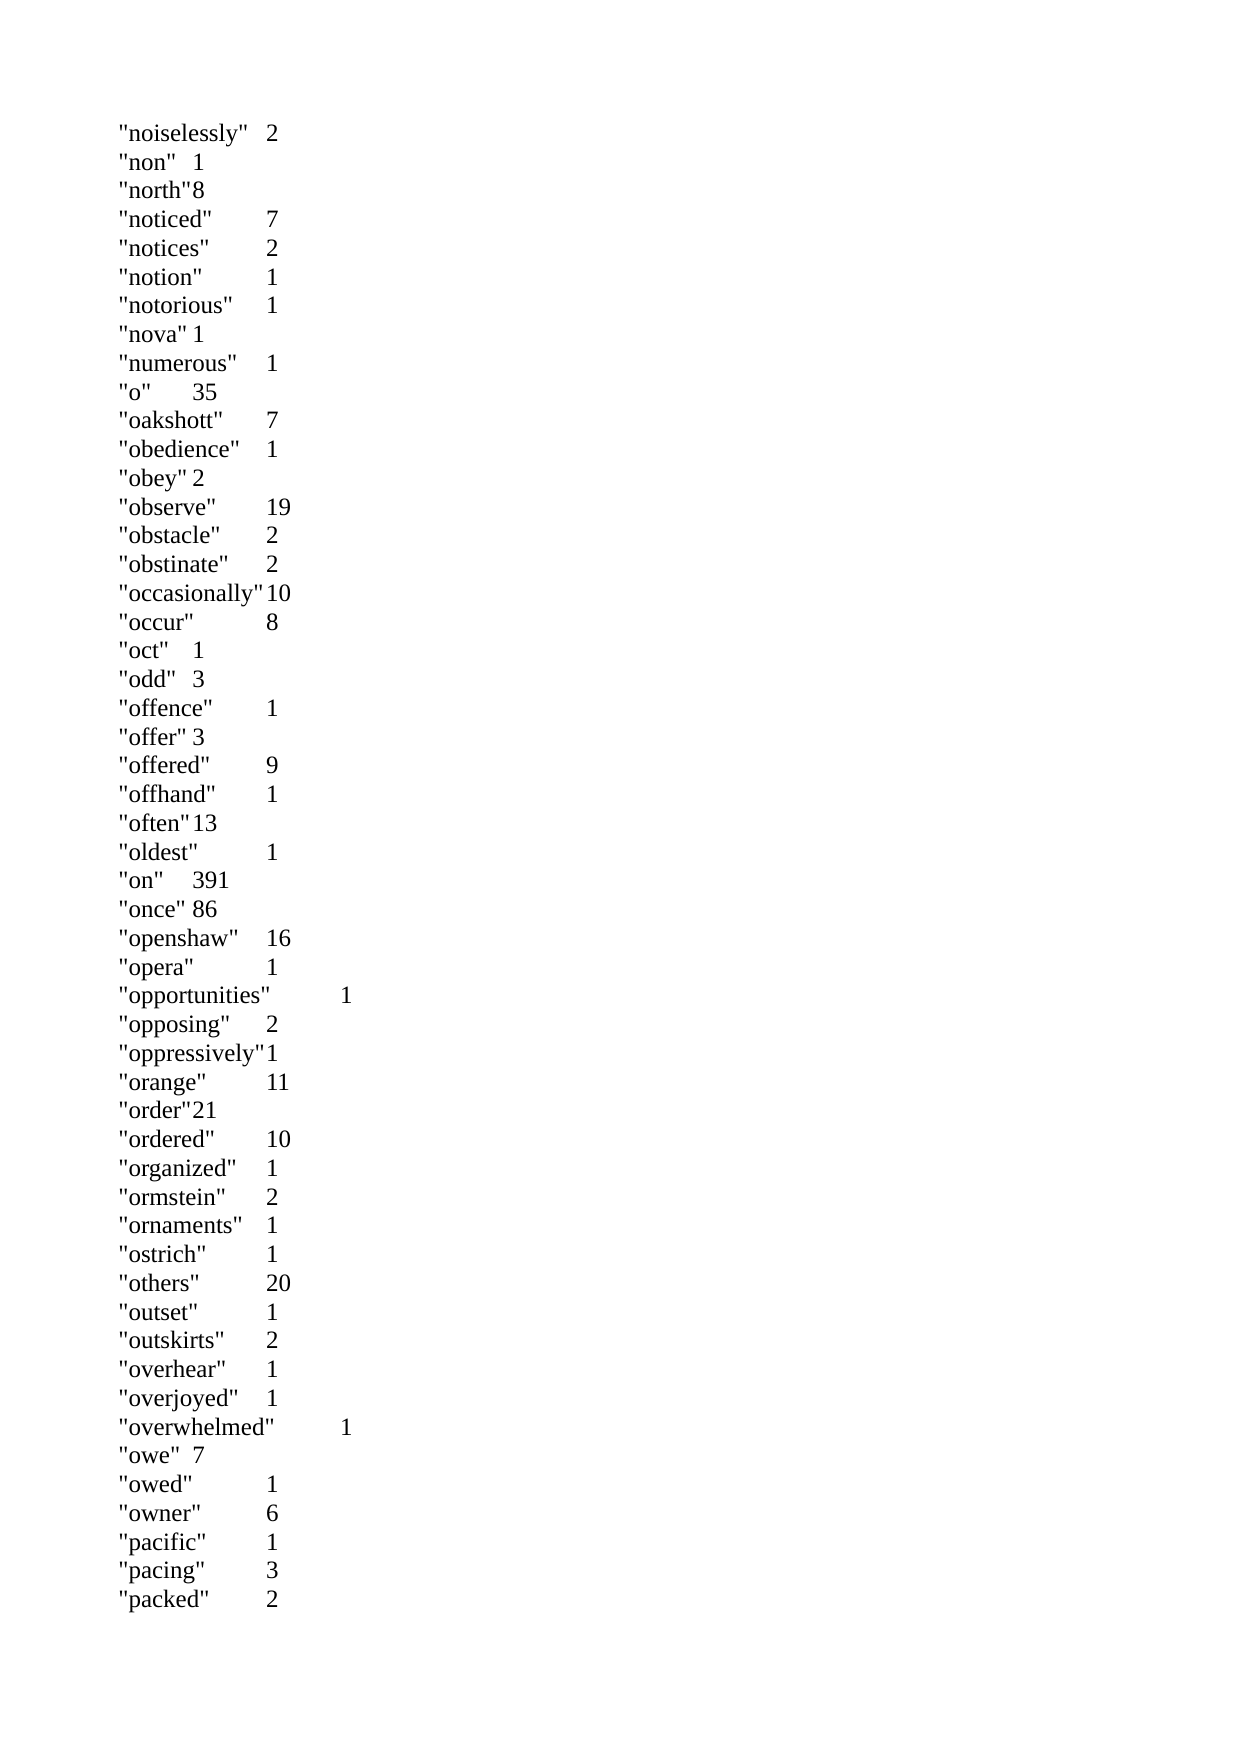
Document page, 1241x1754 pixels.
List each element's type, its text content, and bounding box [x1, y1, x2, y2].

text "overjoyed" 1 [118, 1383, 1122, 1412]
text "north" 8 [118, 176, 1122, 204]
text "oakshott" 7 [118, 406, 1122, 434]
text "non" 1 [118, 147, 1122, 176]
text "others" 20 [118, 1268, 1122, 1297]
text "overwhelmed" 1 [118, 1412, 1122, 1441]
text "offhand" 1 [118, 779, 1122, 808]
text "on" 391 [118, 866, 1122, 894]
text "obstacle" 2 [118, 521, 1122, 549]
text "overhear" 1 [118, 1354, 1122, 1383]
text "obey" 2 [118, 463, 1122, 492]
text "owed" 1 [118, 1469, 1122, 1498]
text "noiselessly" 2 [118, 118, 1122, 147]
text "once" 86 [118, 894, 1122, 923]
text "numerous" 1 [118, 348, 1122, 377]
text "openshaw" 16 [118, 923, 1122, 952]
text "order" 21 [118, 1096, 1122, 1124]
text "offer" 3 [118, 722, 1122, 751]
text "pacific" 1 [118, 1527, 1122, 1556]
text "notorious" 1 [118, 291, 1122, 319]
text "obedience" 1 [118, 434, 1122, 463]
text "ordered" 10 [118, 1124, 1122, 1153]
text "outset" 1 [118, 1297, 1122, 1326]
text "oldest" 1 [118, 837, 1122, 866]
text "orange" 11 [118, 1067, 1122, 1096]
text "opportunities" 1 [118, 981, 1122, 1009]
text "odd" 3 [118, 664, 1122, 693]
text "oct" 1 [118, 636, 1122, 664]
text "opera" 1 [118, 952, 1122, 981]
text "notion" 1 [118, 262, 1122, 291]
text "ostrich" 1 [118, 1239, 1122, 1268]
text "owe" 7 [118, 1441, 1122, 1469]
text "opposing" 2 [118, 1009, 1122, 1038]
text "often" 13 [118, 808, 1122, 837]
text "ormstein" 2 [118, 1182, 1122, 1211]
text "notices" 2 [118, 233, 1122, 262]
text "occur" 8 [118, 607, 1122, 636]
text "pacing" 3 [118, 1556, 1122, 1584]
text "nova" 1 [118, 319, 1122, 348]
text "ornaments" 1 [118, 1211, 1122, 1239]
text "occasionally" 10 [118, 578, 1122, 607]
text "organized" 1 [118, 1153, 1122, 1182]
text "owner" 6 [118, 1498, 1122, 1527]
text "observe" 19 [118, 492, 1122, 521]
text "offered" 9 [118, 751, 1122, 779]
text "noticed" 7 [118, 204, 1122, 233]
text "packed" 2 [118, 1584, 1122, 1613]
text "outskirts" 2 [118, 1326, 1122, 1354]
text "obstinate" 2 [118, 549, 1122, 578]
text "o" 35 [118, 377, 1122, 406]
text "offence" 1 [118, 693, 1122, 722]
text "oppressively" 1 [118, 1038, 1122, 1067]
